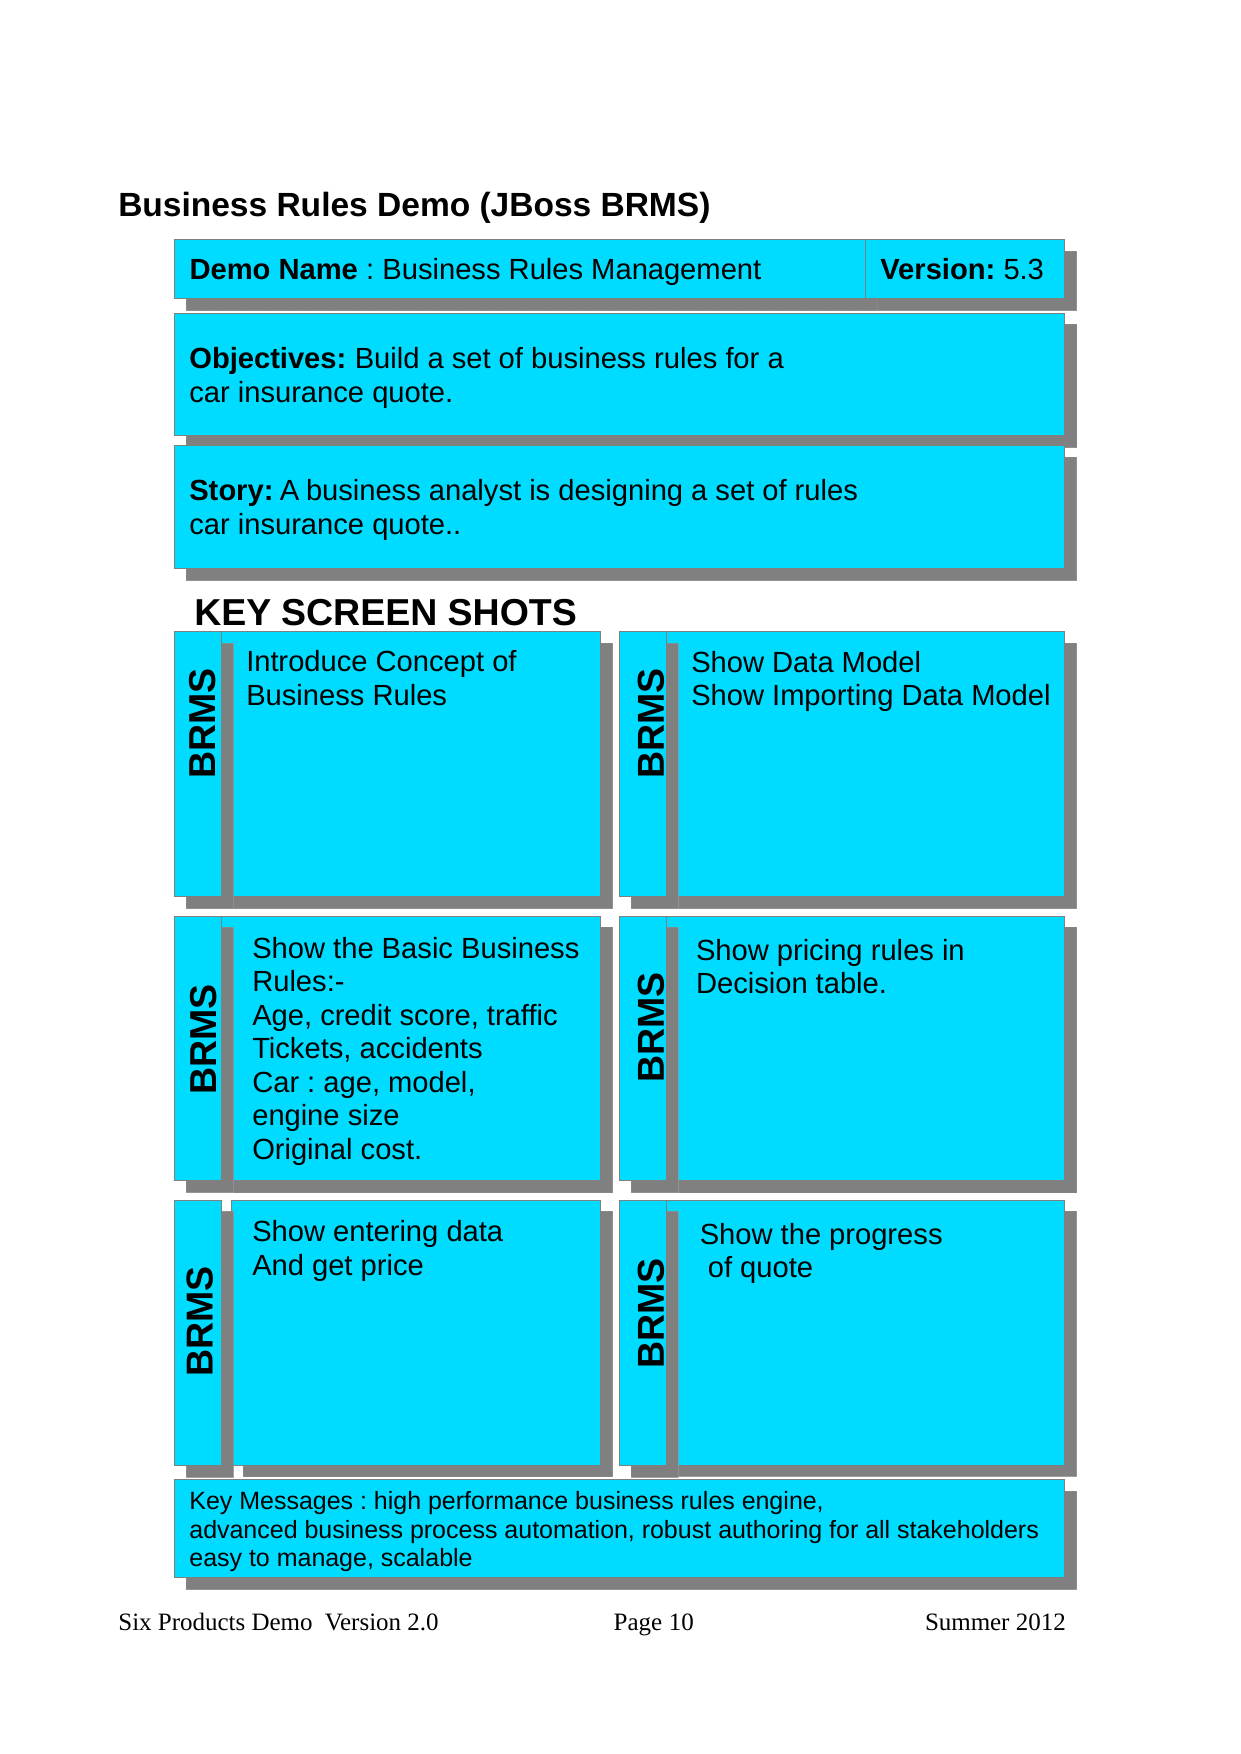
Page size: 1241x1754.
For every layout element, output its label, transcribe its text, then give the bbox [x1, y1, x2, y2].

subtitle Business Rules Demo (JBoss BRMS) [118, 184, 1122, 223]
